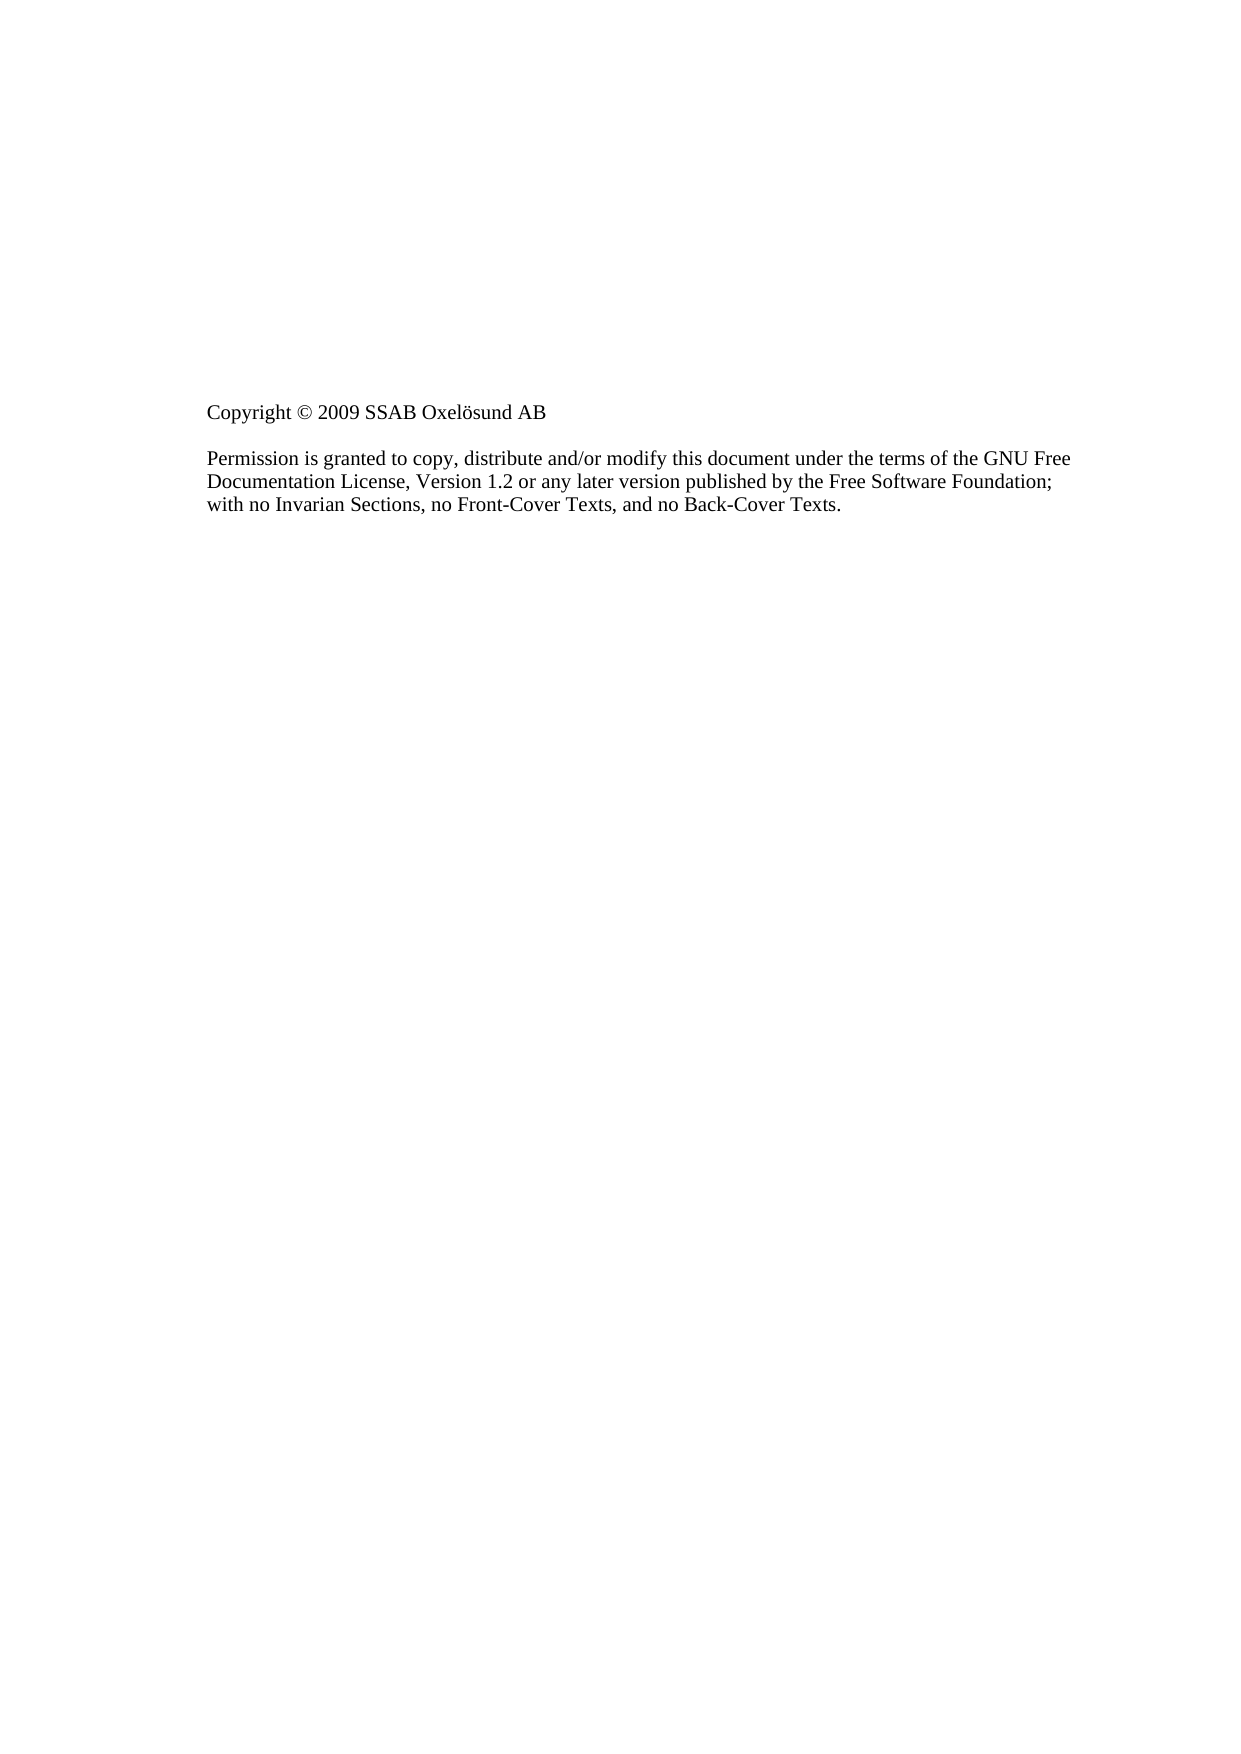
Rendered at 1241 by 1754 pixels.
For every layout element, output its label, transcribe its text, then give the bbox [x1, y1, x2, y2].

text Permission is granted to copy, distribute and/or modify this document under the terms of the GNU Free Documentation License, Version 1.2 or any later version published by the Free Software Foundation; with no Invarian Sections, no Front-Cover Texts, and no Back-Cover Texts. [207, 447, 1092, 516]
text Copyright © 2009 SSAB Oxelösund AB [207, 401, 1092, 424]
